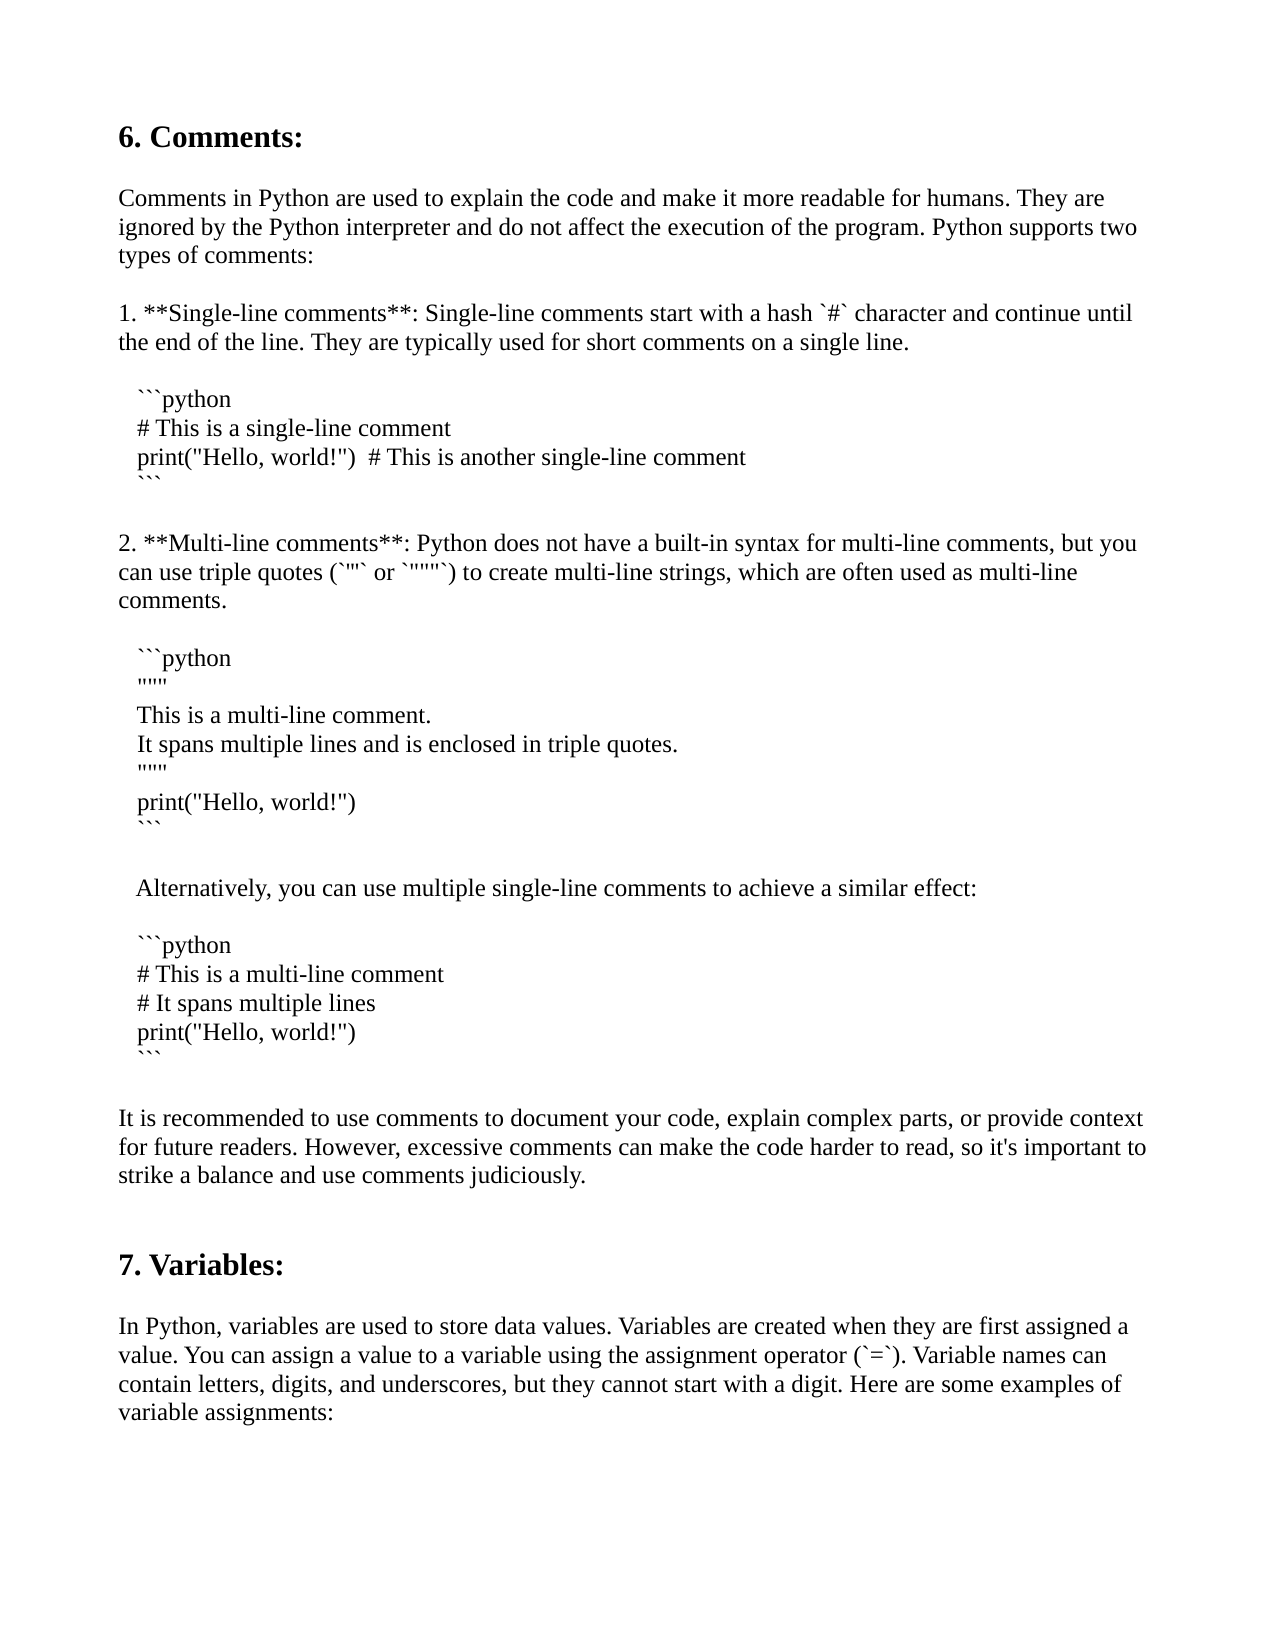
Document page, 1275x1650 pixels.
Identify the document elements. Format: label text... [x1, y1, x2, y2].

text 1. **Single-line comments**: Single-line comments start with a hash `#` character and continue until the end of the line. They are typically used for short comments on a single line. [118, 298, 1157, 355]
text 6. Comments: [118, 118, 1157, 154]
text ```python [118, 384, 1157, 413]
text It spans multiple lines and is enclosed in triple quotes. [118, 729, 1157, 758]
text 2. **Multi-line comments**: Python does not have a built-in syntax for multi-line comments, but you can use triple quotes (`'''` or `"""`) to create multi-line strings, which are often used as multi-line comments. [118, 528, 1157, 614]
text """ [118, 672, 1157, 700]
text Comments in Python are used to explain the code and make it more readable for humans. They are ignored by the Python interpreter and do not affect the execution of the program. Python supports two types of comments: [118, 183, 1157, 269]
text Alternatively, you can use multiple single-line comments to achieve a similar effect: [118, 873, 1157, 902]
text 7. Variables: [118, 1247, 1157, 1282]
text print("Hello, world!") [118, 1017, 1157, 1045]
text # This is a multi-line comment [118, 959, 1157, 988]
text ``` [118, 470, 1157, 499]
text ```python [118, 930, 1157, 959]
text ``` [118, 815, 1157, 844]
text It is recommended to use comments to document your code, explain complex parts, or provide context for future readers. However, excessive comments can make the code harder to read, so it's important to strike a balance and use comments judiciously. [118, 1103, 1157, 1189]
text In Python, variables are used to store data values. Variables are created when they are first assigned a value. You can assign a value to a variable using the assignment operator (`=`). Variable names can contain letters, digits, and underscores, but they cannot start with a digit. Here are some examples of variable assignments: [118, 1311, 1157, 1426]
text ``` [118, 1045, 1157, 1074]
text print("Hello, world!") # This is another single-line comment [118, 442, 1157, 470]
text print("Hello, world!") [118, 787, 1157, 815]
text ```python [118, 643, 1157, 672]
text # It spans multiple lines [118, 988, 1157, 1017]
text This is a multi-line comment. [118, 700, 1157, 729]
text """ [118, 758, 1157, 787]
text # This is a single-line comment [118, 413, 1157, 442]
